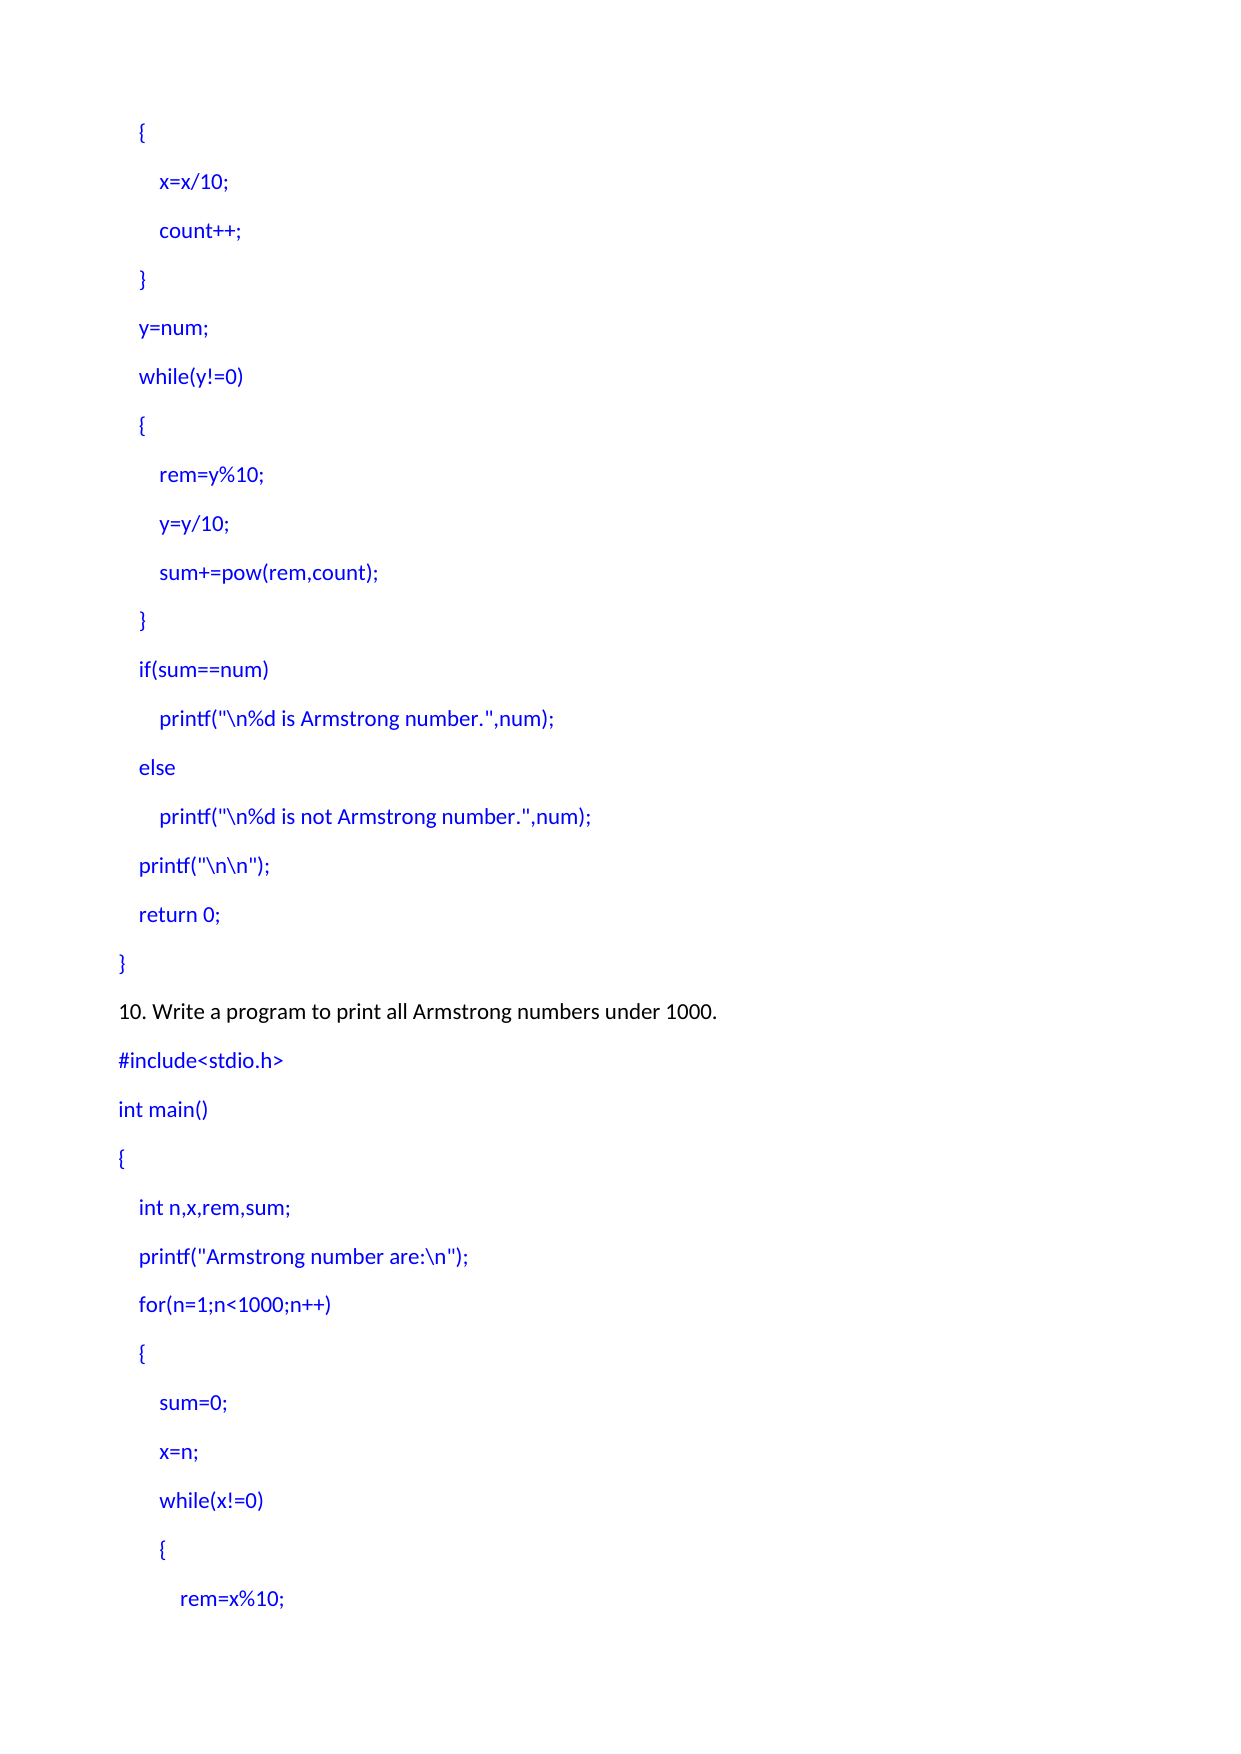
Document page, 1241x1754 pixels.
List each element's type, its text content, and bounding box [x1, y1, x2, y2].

text x=n; [118, 1437, 1122, 1465]
text count++; [118, 216, 1122, 244]
text { [118, 1339, 1122, 1367]
text printf("Armstrong number are:\n"); [118, 1242, 1122, 1270]
text printf("\n%d is not Armstrong number.",num); [118, 802, 1122, 830]
text printf("\n%d is Armstrong number.",num); [118, 704, 1122, 732]
text sum+=pow(rem,count); [118, 558, 1122, 586]
text int n,x,rem,sum; [118, 1193, 1122, 1221]
text y=num; [118, 313, 1122, 342]
text } [118, 949, 1122, 977]
text while(y!=0) [118, 362, 1122, 390]
text } [118, 265, 1122, 293]
text { [118, 1535, 1122, 1563]
text while(x!=0) [118, 1486, 1122, 1514]
text 10. Write a program to print all Armstrong numbers under 1000. [118, 997, 1122, 1026]
text } [118, 607, 1122, 635]
text int main() [118, 1095, 1122, 1123]
text return 0; [118, 900, 1122, 928]
text { [118, 411, 1122, 439]
text y=y/10; [118, 509, 1122, 537]
text rem=y%10; [118, 460, 1122, 488]
text for(n=1;n<1000;n++) [118, 1291, 1122, 1319]
text x=x/10; [118, 167, 1122, 195]
text rem=x%10; [118, 1584, 1122, 1612]
text #include<stdio.h> [118, 1046, 1122, 1074]
text printf("\n\n"); [118, 851, 1122, 879]
text else [118, 753, 1122, 781]
text sum=0; [118, 1388, 1122, 1416]
text if(sum==num) [118, 656, 1122, 683]
text { [118, 118, 1122, 146]
text { [118, 1144, 1122, 1172]
